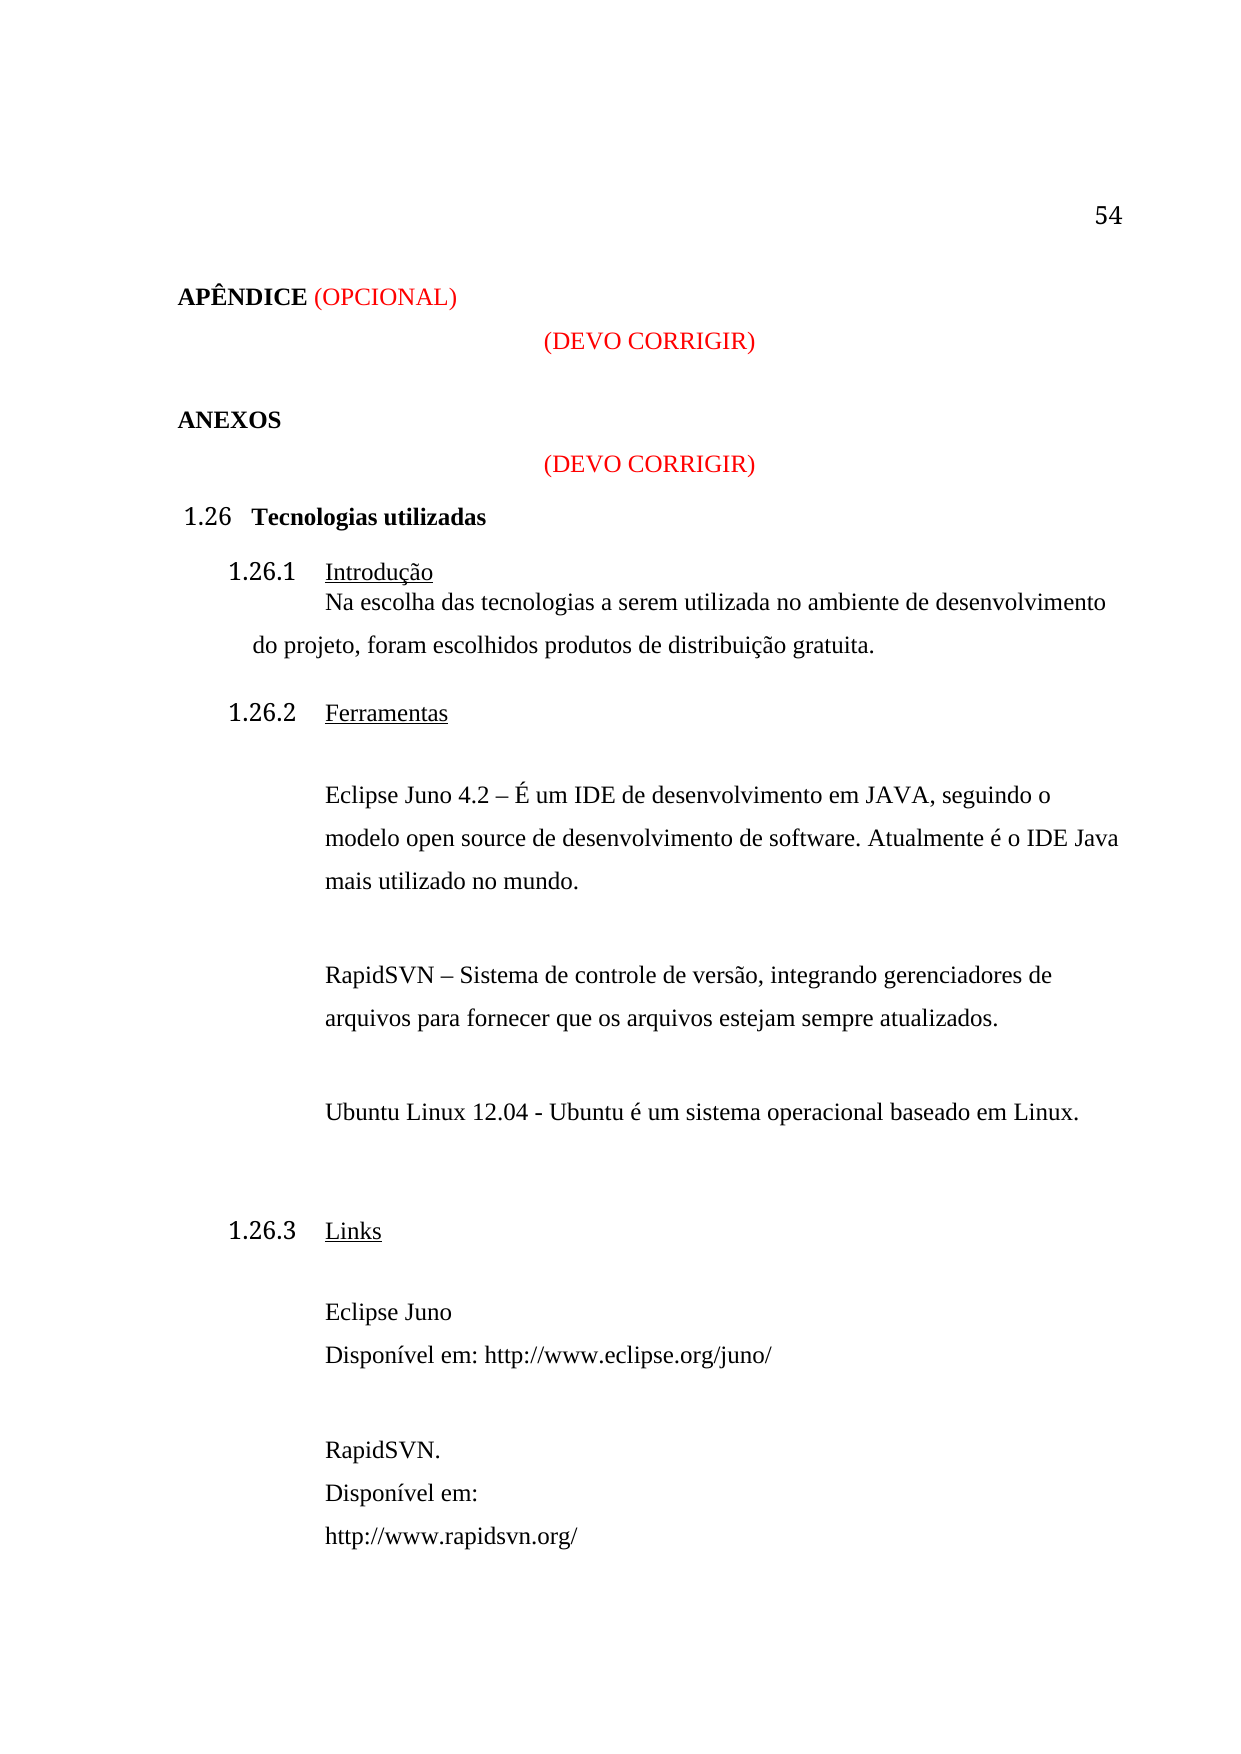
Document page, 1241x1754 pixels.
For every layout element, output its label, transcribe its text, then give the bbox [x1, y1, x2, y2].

text Disponível em: [325, 1478, 1122, 1507]
text (DEVO CORRIGIR) [177, 325, 1122, 355]
list RapidSVN – Sistema de controle de versão, integrando gerenciadores de arquivos para fornecer que os arquivos estejam sempre atualizados. [287, 960, 1122, 1032]
subtitle APÊNDICE (OPCIONAL) [177, 282, 1122, 311]
text Disponível em: http://www.eclipse.org/juno/ [325, 1341, 1122, 1369]
text http://www.rapidsvn.org/ [325, 1521, 1122, 1550]
subtitle Links [222, 1212, 1122, 1246]
list Ubuntu Linux 12.04 - Ubuntu é um sistema operacional baseado em Linux. [287, 1097, 1122, 1126]
text Eclipse Juno [325, 1297, 1122, 1326]
subtitle Ferramentas [222, 694, 1122, 729]
list Eclipse Juno 4.2 – É um IDE de desenvolvimento em JAVA, seguindo o modelo open source de desenvolvimento de software. Atualmente é o IDE Java mais utilizado no mundo. [287, 780, 1122, 895]
subtitle Introdução [222, 553, 1122, 587]
text RapidSVN. [325, 1435, 1122, 1463]
list Na escolha das tecnologias a serem utilizada no ambiente de desenvolvimento do projeto, foram escolhidos produtos de distribuição gratuita. [215, 587, 1122, 659]
subtitle ANEXOS [177, 405, 1122, 434]
subtitle Tecnologias utilizadas [177, 498, 1122, 533]
text (DEVO CORRIGIR) [177, 448, 1122, 478]
